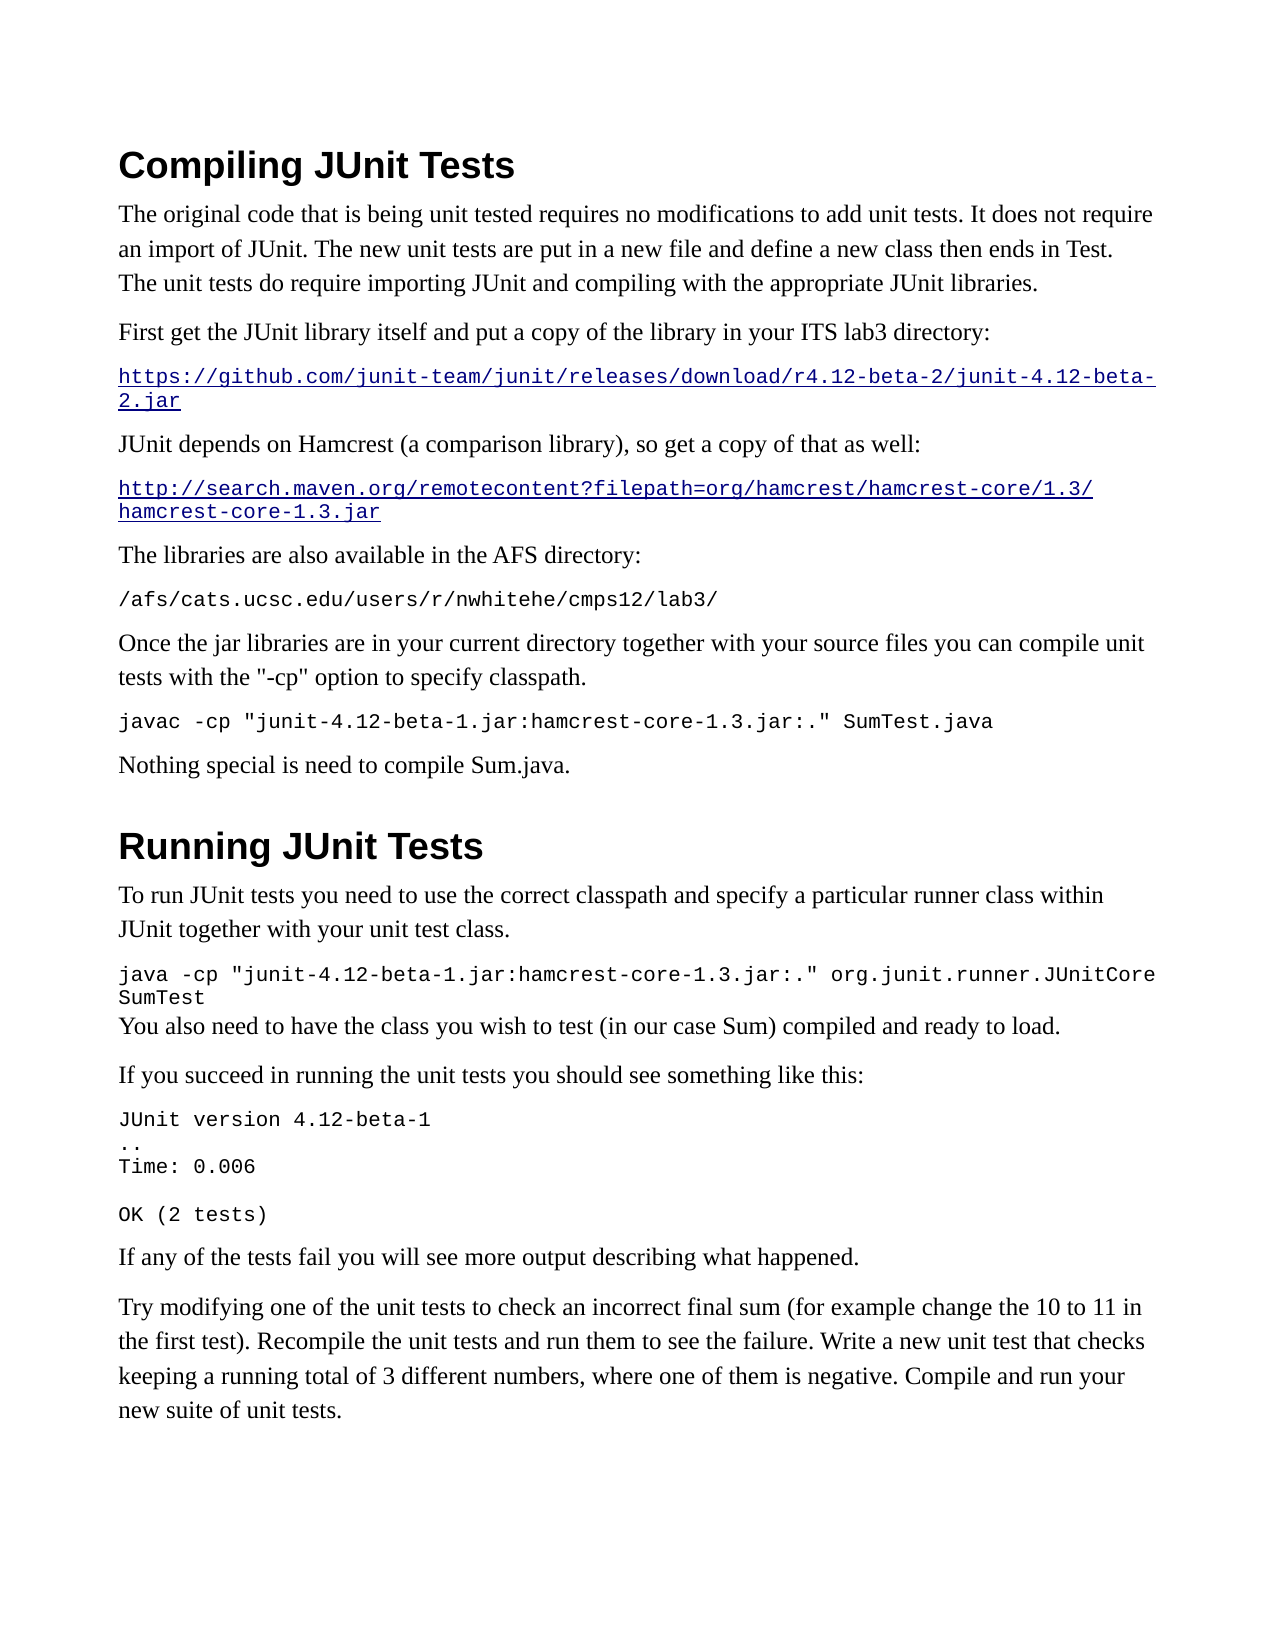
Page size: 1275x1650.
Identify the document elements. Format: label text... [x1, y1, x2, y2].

text You also need to have the class you wish to test (in our case Sum) compiled and ready to load. [118, 1011, 1157, 1040]
text Once the jar libraries are in your current directory together with your source files you can compile unit tests with the "-cp" option to specify classpath. [118, 628, 1157, 691]
text /afs/cats.ucsc.edu/users/r/nwhitehe/cmps12/lab3/ [118, 589, 1157, 613]
text The original code that is being unit tested requires no modifications to add unit tests. It does not require an import of JUnit. The new unit tests are put in a new file and define a new class then ends in Test. The unit tests do require importing JUnit and compiling with the appropriate JUnit libraries. [118, 199, 1157, 297]
text javac -cp "junit-4.12-beta-1.jar:hamcrest-core-1.3.jar:." SumTest.java [118, 711, 1157, 735]
subtitle Running JUnit Tests [118, 824, 1157, 868]
text If any of the tests fail you will see more output describing what happened. [118, 1242, 1157, 1271]
text Nothing special is need to compile Sum.java. [118, 750, 1157, 779]
text The libraries are also available in the AFS directory: [118, 540, 1157, 569]
text OK (2 tests) [118, 1204, 1157, 1227]
text JUnit version 4.12-beta-1 [118, 1109, 1157, 1133]
text If you succeed in running the unit tests you should see something like this: [118, 1060, 1157, 1089]
text First get the JUnit library itself and put a copy of the library in your ITS lab3 directory: [118, 317, 1157, 346]
text JUnit depends on Hamcrest (a comparison library), so get a copy of that as well: [118, 429, 1157, 457]
text Time: 0.006 [118, 1156, 1157, 1180]
subtitle Compiling JUnit Tests [118, 143, 1157, 187]
text java -cp "junit-4.12-beta-1.jar:hamcrest-core-1.3.jar:." org.junit.runner.JUnitCore SumTest [118, 964, 1157, 1011]
text https://github.com/junit-team/junit/releases/download/r4.12-beta-2/junit-4.12-beta-2.jar [118, 366, 1157, 414]
text http://search.maven.org/remotecontent?filepath=org/hamcrest/hamcrest-core/1.3/hamcrest-core-1.3.jar [118, 478, 1157, 525]
text .. [118, 1133, 1157, 1156]
text Try modifying one of the unit tests to check an incorrect final sum (for example change the 10 to 11 in the first test). Recompile the unit tests and run them to see the failure. Write a new unit test that checks keeping a running total of 3 different numbers, where one of them is negative. Compile and run your new suite of unit tests. [118, 1292, 1157, 1424]
text To run JUnit tests you need to use the correct classpath and specify a particular runner class within JUnit together with your unit test class. [118, 880, 1157, 943]
